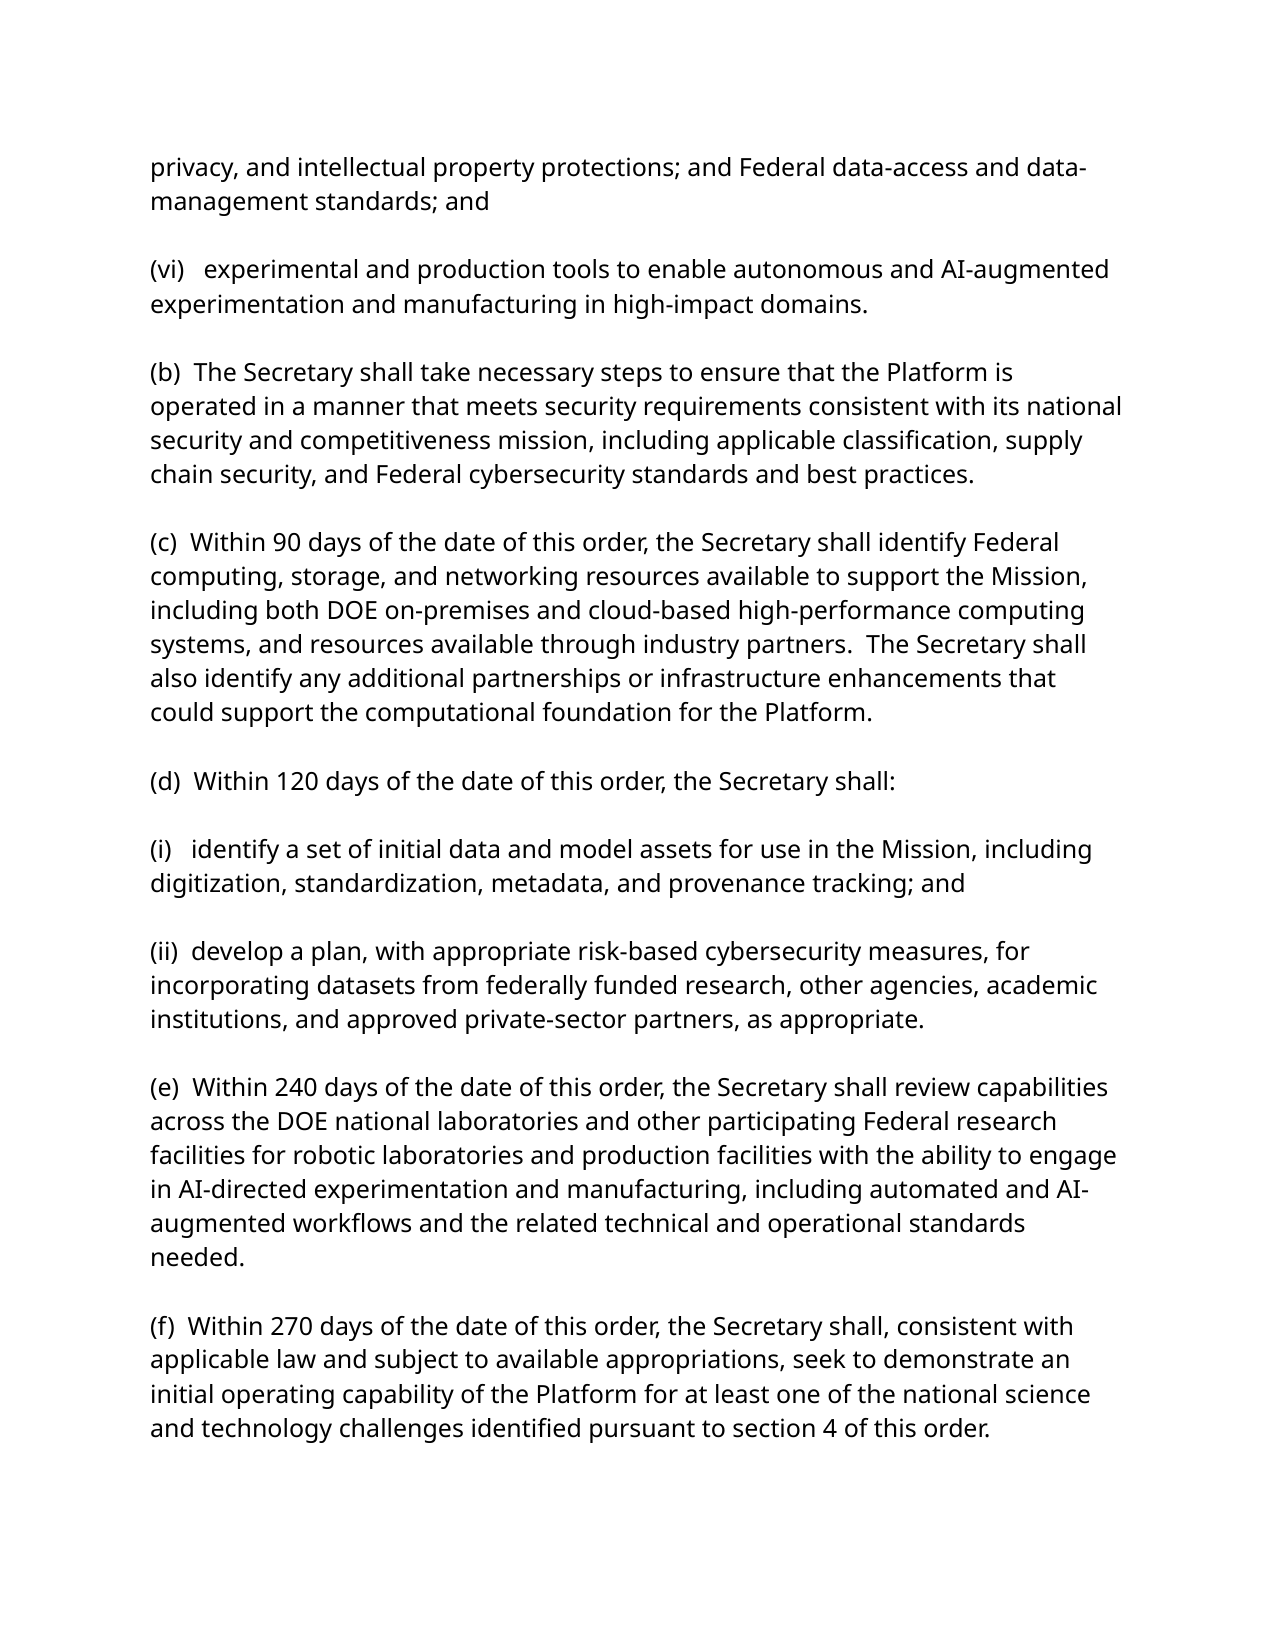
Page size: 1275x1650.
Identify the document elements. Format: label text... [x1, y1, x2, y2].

text privacy, and intellectual property protections; and Federal data-access and data-management standards; and [150, 150, 1125, 218]
text (i) identify a set of initial data and model assets for use in the Mission, including digitization, standardization, metadata, and provenance tracking; and [150, 831, 1125, 899]
text (c) Within 90 days of the date of this order, the Secretary shall identify Federal computing, storage, and networking resources available to support the Mission, including both DOE on-premises and cloud-based high-performance computing systems, and resources available through industry partners. The Secretary shall also identify any additional partnerships or infrastructure enhancements that could support the computational foundation for the Platform. [150, 525, 1125, 729]
text (b) The Secretary shall take necessary steps to ensure that the Platform is operated in a manner that meets security requirements consistent with its national security and competitiveness mission, including applicable classification, supply chain security, and Federal cybersecurity standards and best practices. [150, 354, 1125, 491]
text (e) Within 240 days of the date of this order, the Secretary shall review capabilities across the DOE national laboratories and other participating Federal research facilities for robotic laboratories and production facilities with the ability to engage in AI-directed experimentation and manufacturing, including automated and AI-augmented workflows and the related technical and operational standards needed. [150, 1070, 1125, 1274]
text (f) Within 270 days of the date of this order, the Secretary shall, consistent with applicable law and subject to available appropriations, seek to demonstrate an initial operating capability of the Platform for at least one of the national science and technology challenges identified pursuant to section 4 of this order. [150, 1308, 1125, 1444]
text (vi) experimental and production tools to enable autonomous and AI-augmented experimentation and manufacturing in high-impact domains. [150, 252, 1125, 320]
text (d) Within 120 days of the date of this order, the Secretary shall: [150, 763, 1125, 797]
text (ii) develop a plan, with appropriate risk-based cybersecurity measures, for incorporating datasets from federally funded research, other agencies, academic institutions, and approved private-sector partners, as appropriate. [150, 933, 1125, 1036]
